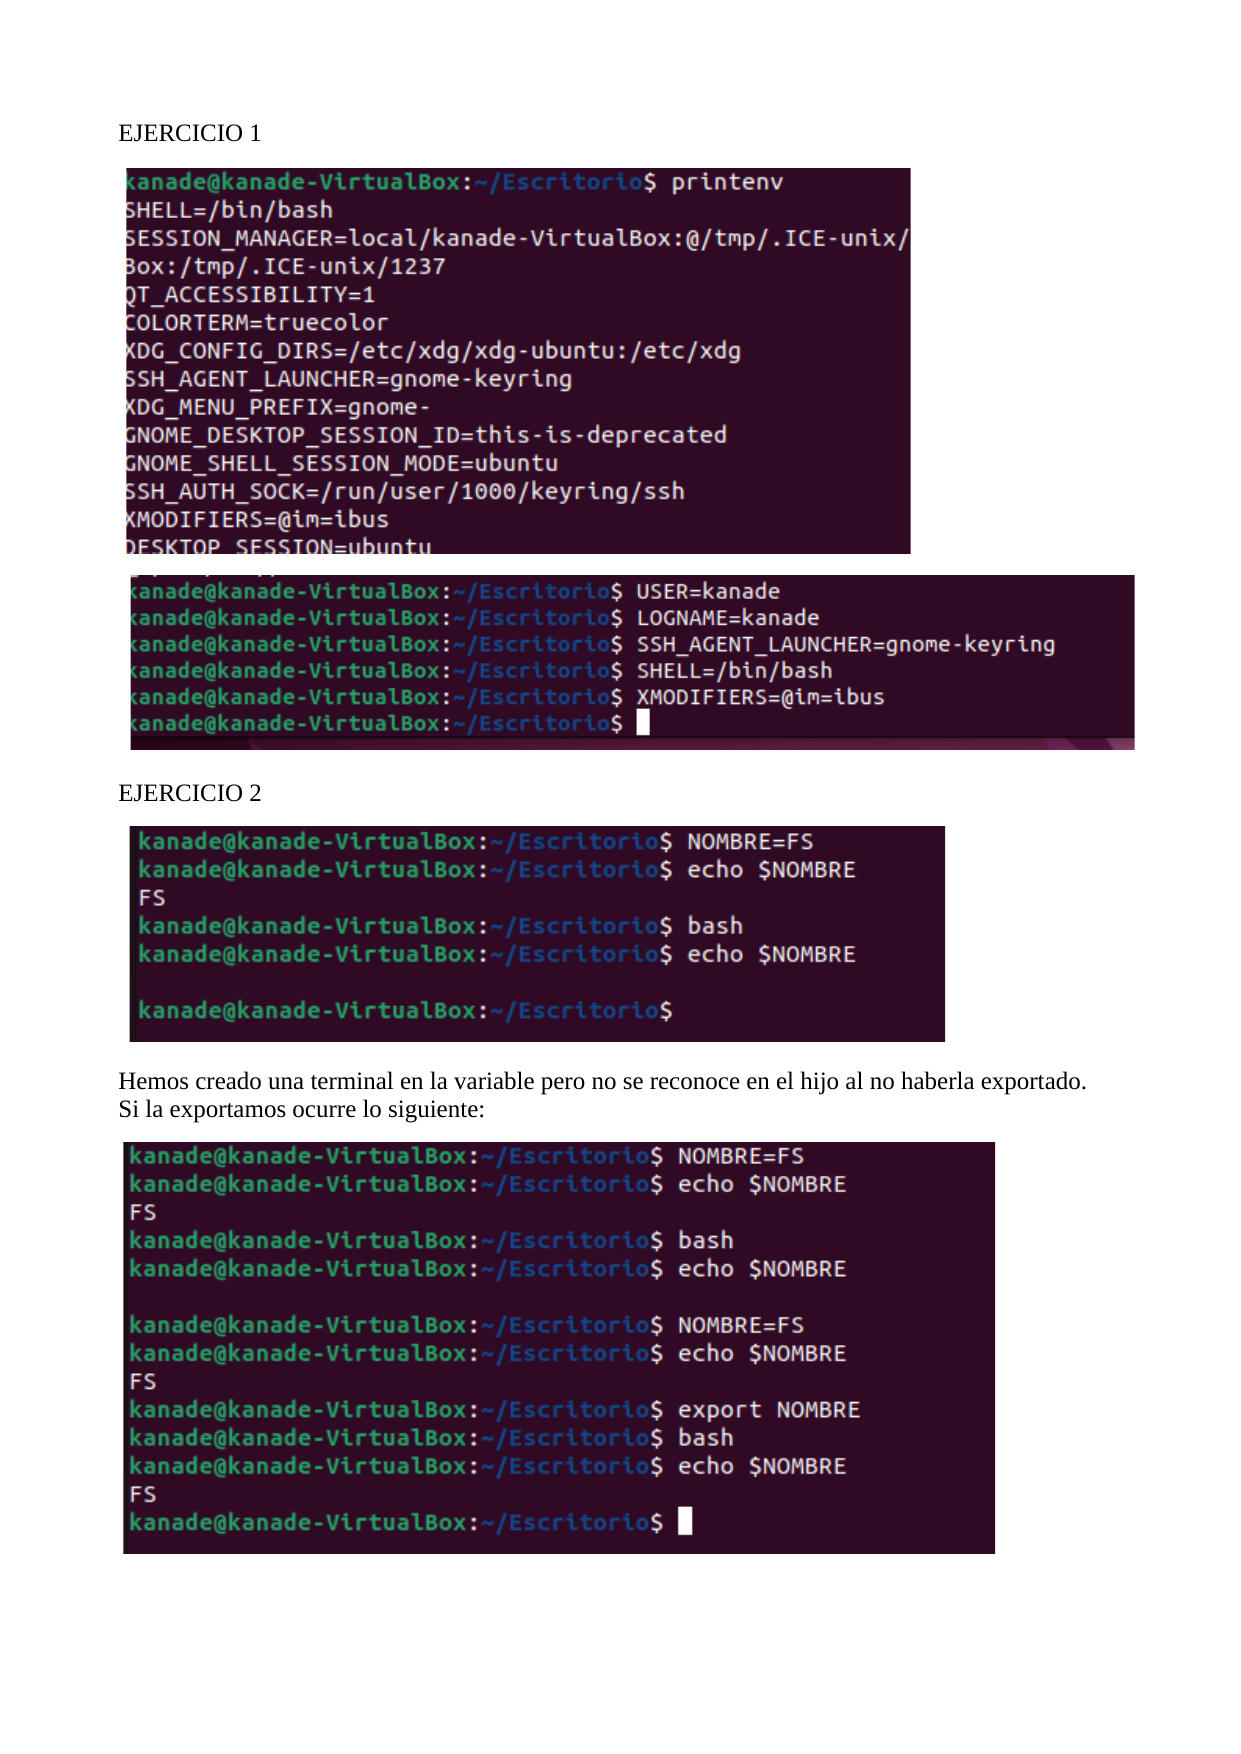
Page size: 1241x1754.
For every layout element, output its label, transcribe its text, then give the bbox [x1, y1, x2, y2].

text EJERCICIO 2 [118, 778, 1122, 807]
picture [130, 575, 1135, 750]
text Hemos creado una terminal en la variable pero no se reconoce en el hijo al no haberla exportado. [118, 1066, 1122, 1094]
picture [126, 168, 911, 554]
text Si la exportamos ocurre lo siguiente: [118, 1094, 1122, 1123]
text EJERCICIO 1 [118, 118, 1122, 147]
picture [129, 826, 945, 1042]
picture [123, 1142, 995, 1554]
